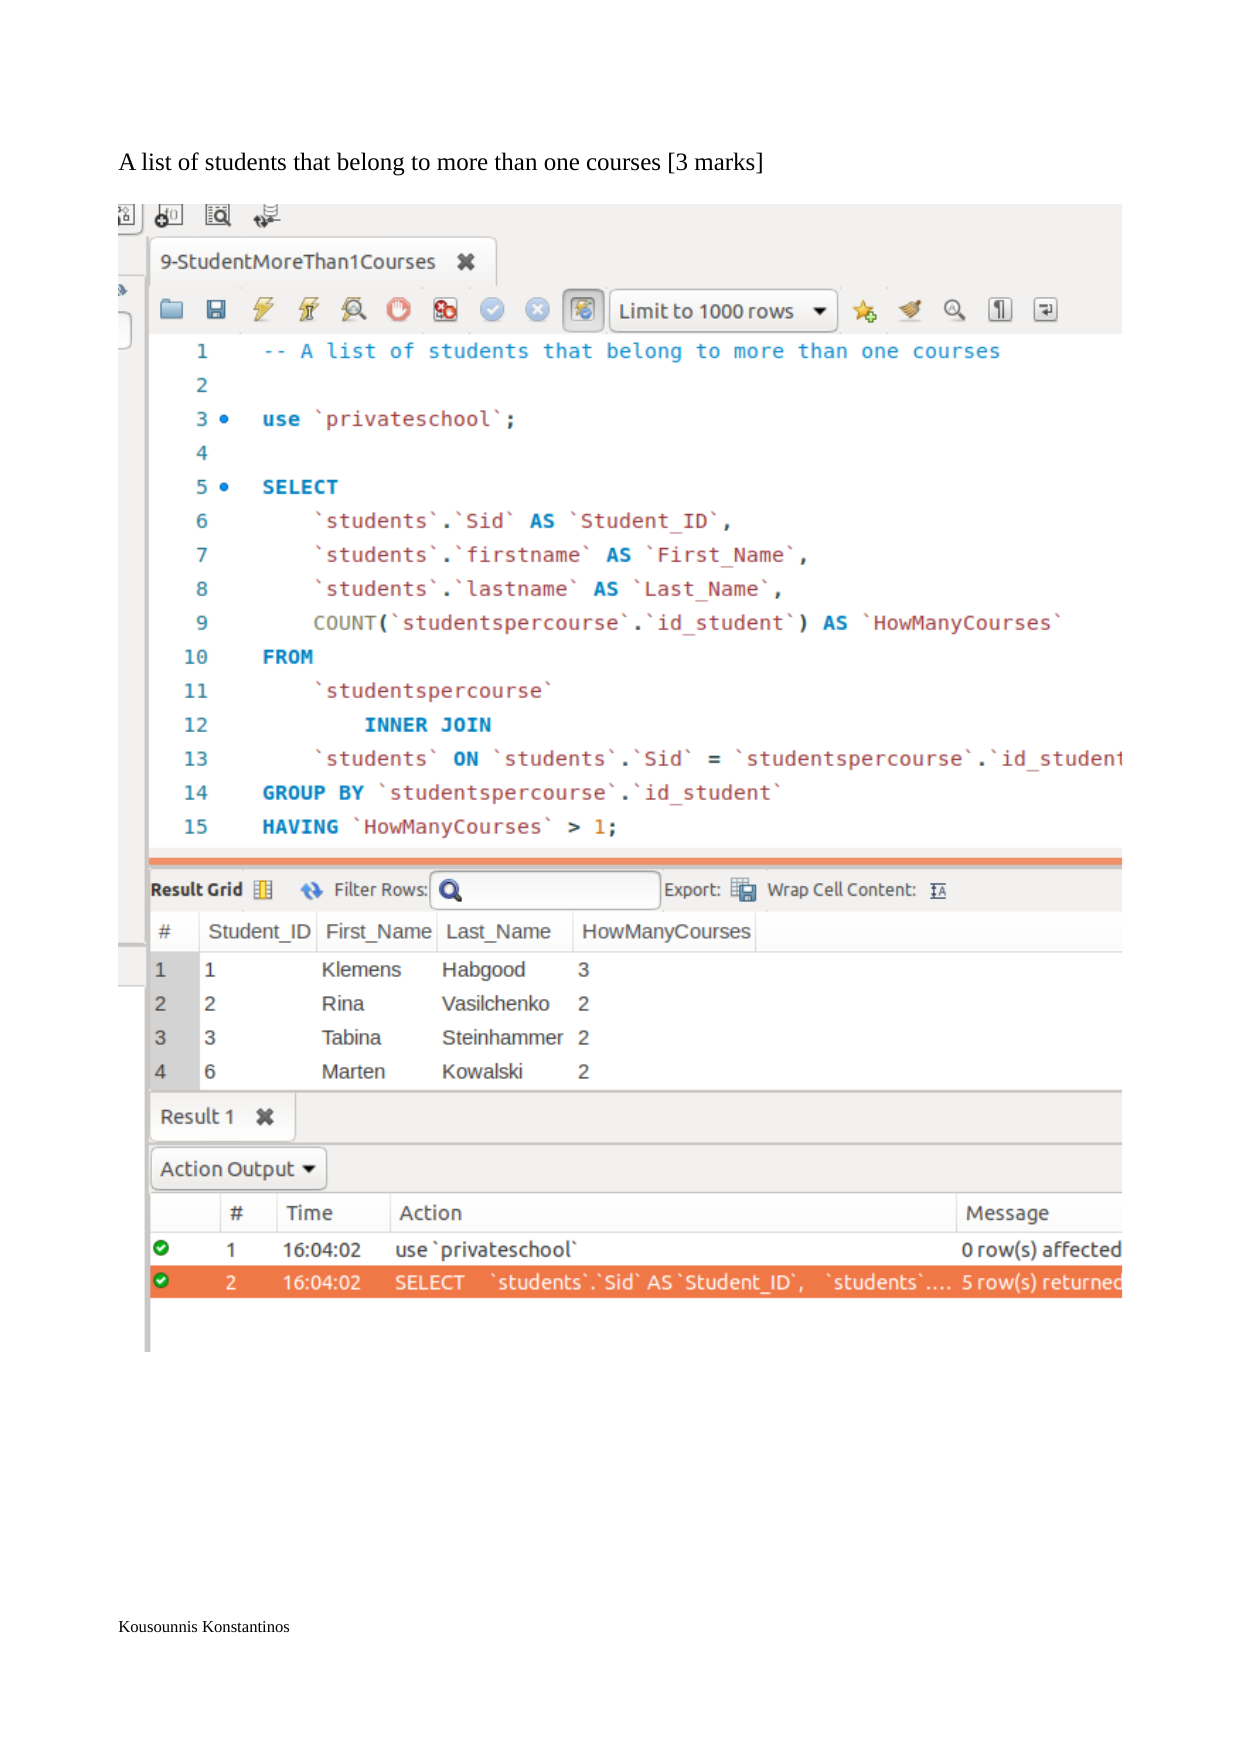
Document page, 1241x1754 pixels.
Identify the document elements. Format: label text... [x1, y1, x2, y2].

text A list of students that belong to more than one courses [3 marks] [118, 147, 1122, 176]
picture [118, 204, 1123, 1352]
